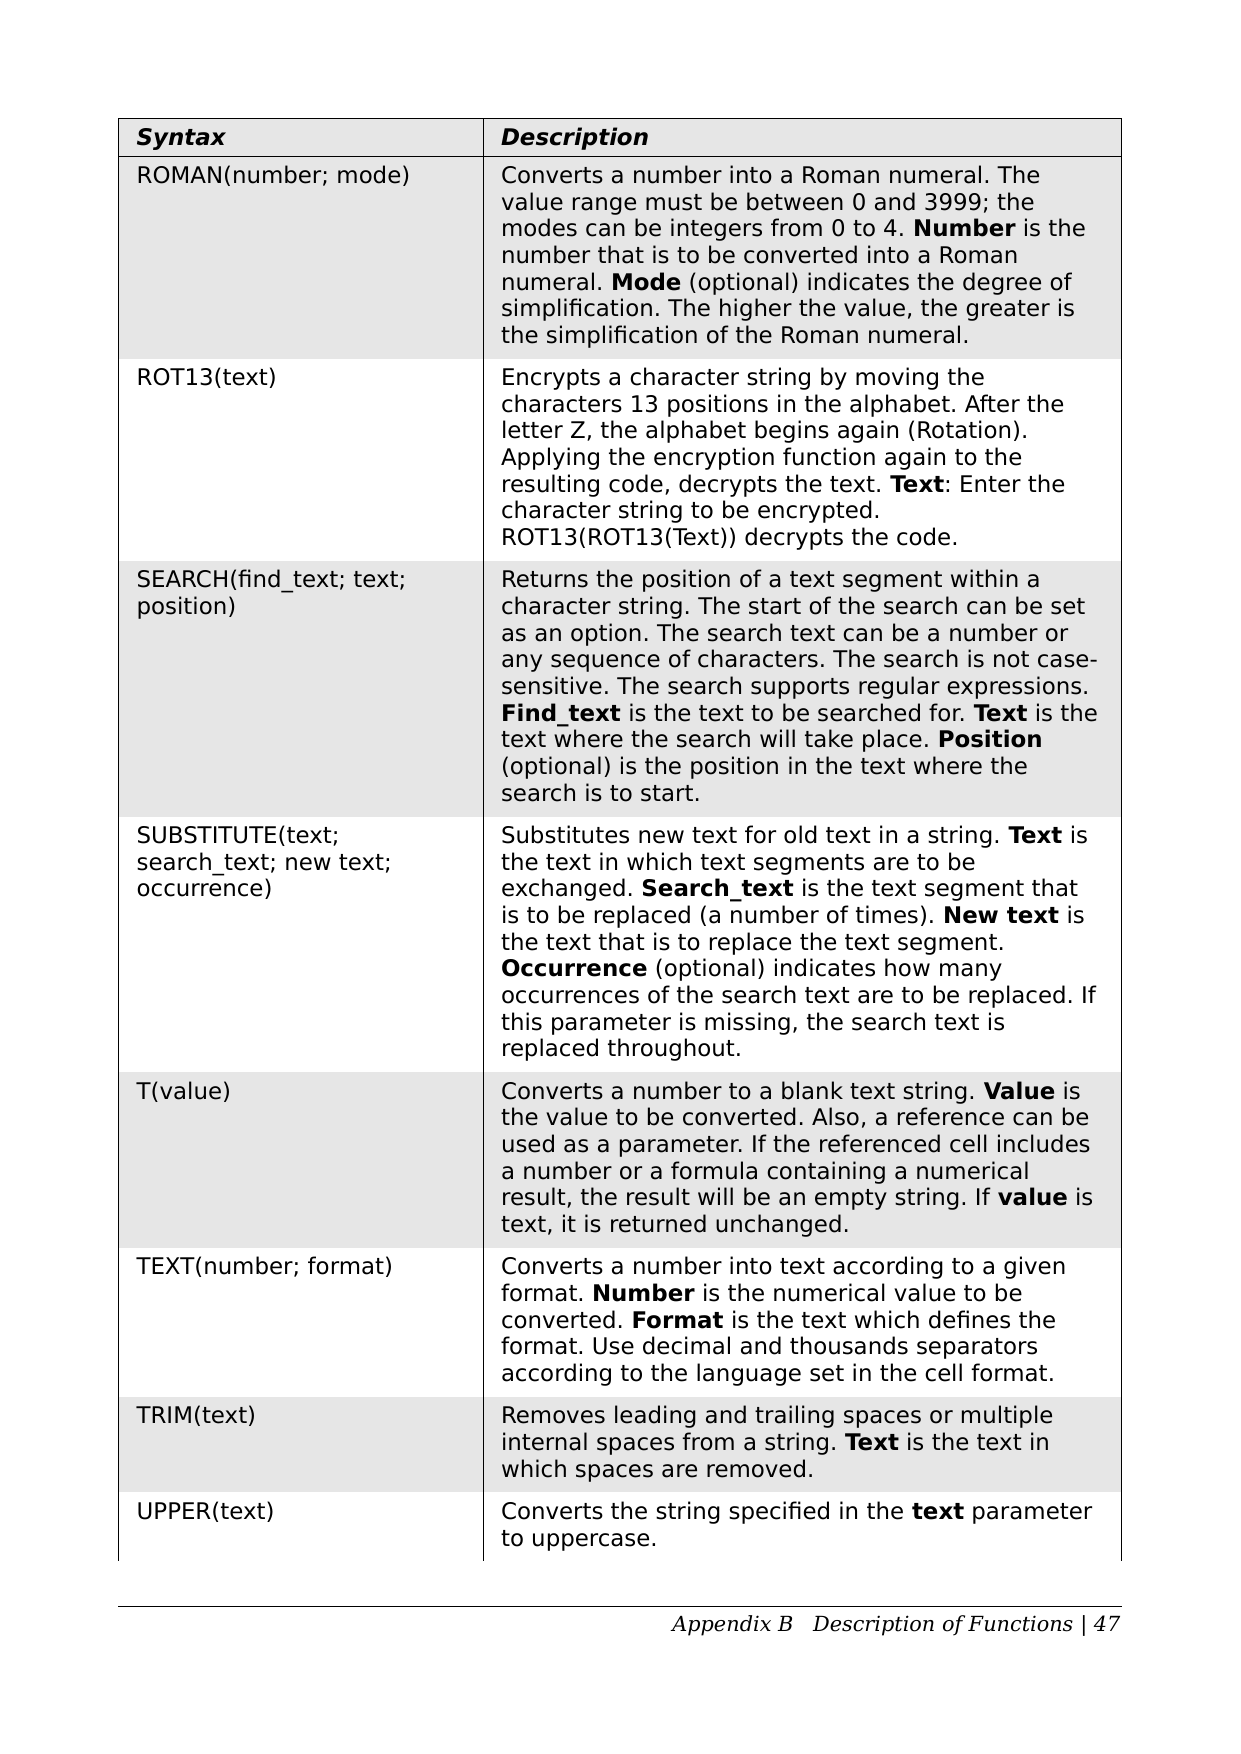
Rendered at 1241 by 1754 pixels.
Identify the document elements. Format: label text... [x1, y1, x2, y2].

table_cell UPPER(text) [119, 1493, 483, 1561]
table_cell Encrypts a character string by moving the characters 13 positions in the alphabet. After the letter Z, the alphabet begins again (Rotation). Applying the encryption function again to the resulting code, decrypts the text. Text: Enter the character string to be encrypted. ROT13(ROT13(Text)) decrypts the code. [484, 359, 1121, 561]
table_cell Converts a number into a Roman numeral. The value range must be between 0 and 3999; the modes can be integers from 0 to 4. Number is the number that is to be converted into a Roman numeral. Mode (optional) indicates the degree of simplification. The higher the value, the greater is the simplification of the Roman numeral. [484, 157, 1121, 359]
table_cell Converts a number into text according to a given format. Number is the numerical value to be converted. Format is the text which defines the format. Use decimal and thousands separators according to the language set in the cell format. [484, 1248, 1121, 1397]
table_cell T(value) [119, 1072, 483, 1248]
table_cell Removes leading and trailing spaces or multiple internal spaces from a string. Text is the text in which spaces are removed. [484, 1397, 1121, 1492]
table_cell TRIM(text) [119, 1397, 483, 1492]
table_header Description [484, 119, 1121, 156]
table_cell SUBSTITUTE(text; search_text; new text; occurrence) [119, 817, 483, 1072]
table_cell Converts the string specified in the text parameter to uppercase. [484, 1493, 1121, 1561]
table_cell Substitutes new text for old text in a string. Text is the text in which text segments are to be exchanged. Search_text is the text segment that is to be replaced (a number of times). New text is the text that is to replace the text segment. Occurrence (optional) indicates how many occurrences of the search text are to be replaced. If this parameter is missing, the search text is replaced throughout. [484, 817, 1121, 1072]
table_cell ROT13(text) [119, 359, 483, 561]
table_cell Converts a number to a blank text string. Value is the value to be converted. Also, a reference can be used as a parameter. If the referenced cell includes a number or a formula containing a numerical result, the result will be an empty string. If value is text, it is returned unchanged. [484, 1072, 1121, 1248]
table_header Syntax [119, 119, 483, 156]
table_cell TEXT(number; format) [119, 1248, 483, 1397]
table_cell SEARCH(find_text; text; position) [119, 561, 483, 817]
table_cell ROMAN(number; mode) [119, 157, 483, 359]
table_cell Returns the position of a text segment within a character string. The start of the search can be set as an option. The search text can be a number or any sequence of characters. The search is not case-sensitive. The search supports regular expressions. Find_text is the text to be searched for. Text is the text where the search will take place. Position (optional) is the position in the text where the search is to start. [484, 561, 1121, 817]
